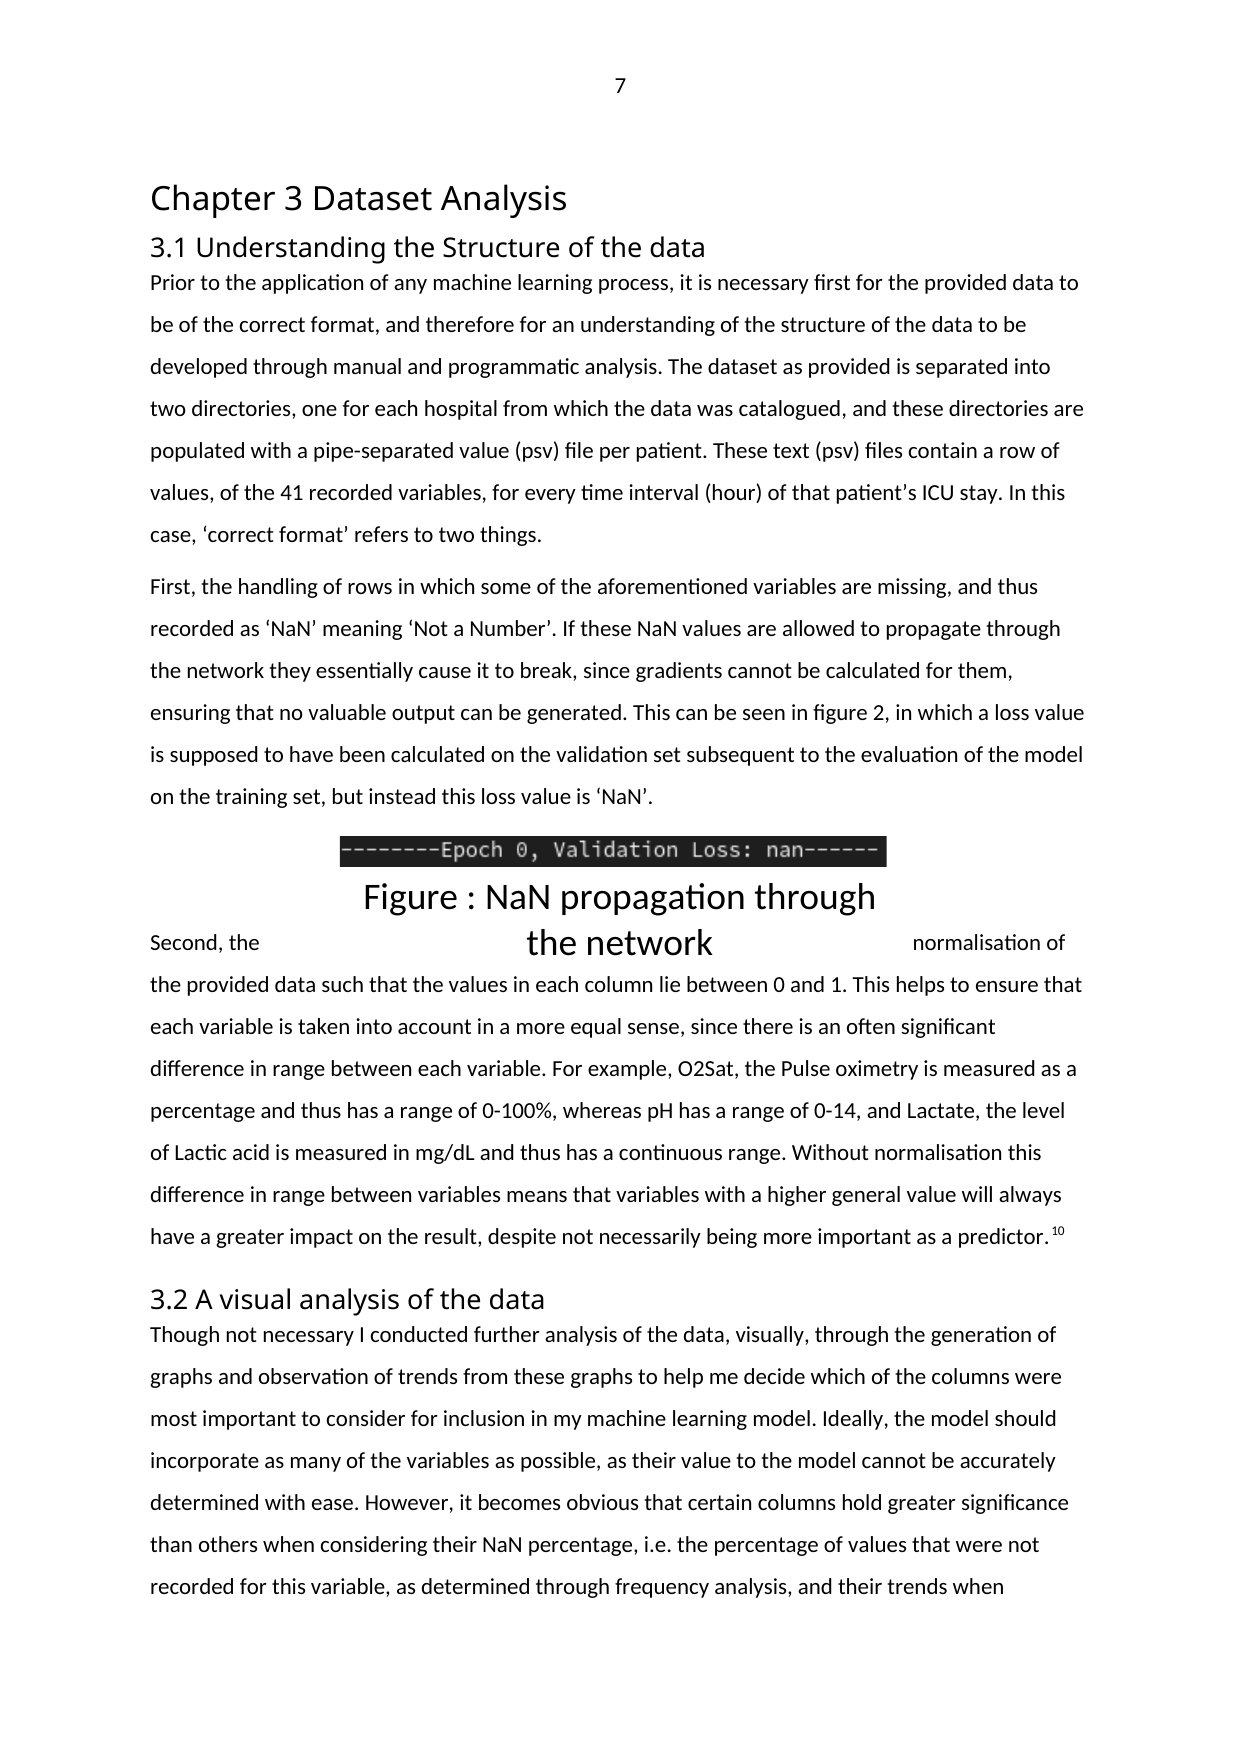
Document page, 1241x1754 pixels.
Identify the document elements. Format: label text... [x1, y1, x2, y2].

picture [339, 836, 887, 867]
text Though not necessary I conducted further analysis of the data, visually, through the generation of graphs and observation of trends from these graphs to help me decide which of the columns were most important to consider for inclusion in my machine learning model. Ideally, the model should incorporate as many of the variables as possible, as their value to the model cannot be accurately determined with ease. However, it becomes obvious that certain columns hold greater significance than others when considering their NaN percentage, i.e. the percentage of values that were not recorded for this variable, as determined through frequency analysis, and their trends when [150, 1321, 1090, 1600]
text First, the handling of rows in which some of the aforementioned variables are missing, and thus recorded as ‘NaN’ meaning ‘Not a Number’. If these NaN values are allowed to propagate through the network they essentially cause it to break, since gradients cannot be calculated for them, ensuring that no valuable output can be generated. This can be seen in figure 2, in which a loss value is supposed to have been calculated on the validation set subsequent to the evaluation of the model on the training set, but instead this loss value is ‘NaN’. [150, 572, 1090, 810]
subtitle 3.2 A visual analysis of the data [150, 1281, 1090, 1318]
subtitle Chapter 3 Dataset Analysis [150, 175, 1090, 220]
text Prior to the application of any machine learning process, it is necessary first for the provided data to be of the correct format, and therefore for an understanding of the structure of the data to be developed through manual and programmatic analysis. The dataset as provided is separated into two directories, one for each hospital from which the data was catalogued, and these directories are populated with a pipe-separated value (psv) file per patient. These text (psv) files contain a row of values, of the 41 recorded variables, for every time interval (hour) of that patient’s ICU stay. In this case, ‘correct format’ refers to two things. [150, 268, 1090, 548]
text Second, the normalisation of the provided data such that the values in each column lie between 0 and 1. This helps to ensure that each variable is taken into account in a more equal sense, since there is an often significant difference in range between each variable. For example, O2Sat, the Pulse oximetry is measured as a percentage and thus has a range of 0-100%, whereas pH has a range of 0-14, and Lactate, the level of Lactic acid is measured in mg/dL and thus has a continuous range. Without normalisation this difference in range between variables means that variables with a higher general value will always have a greater impact on the result, despite not necessarily being more important as a predictor.10 [150, 928, 1090, 1250]
subtitle 3.1 Understanding the Structure of the data [150, 228, 1090, 265]
